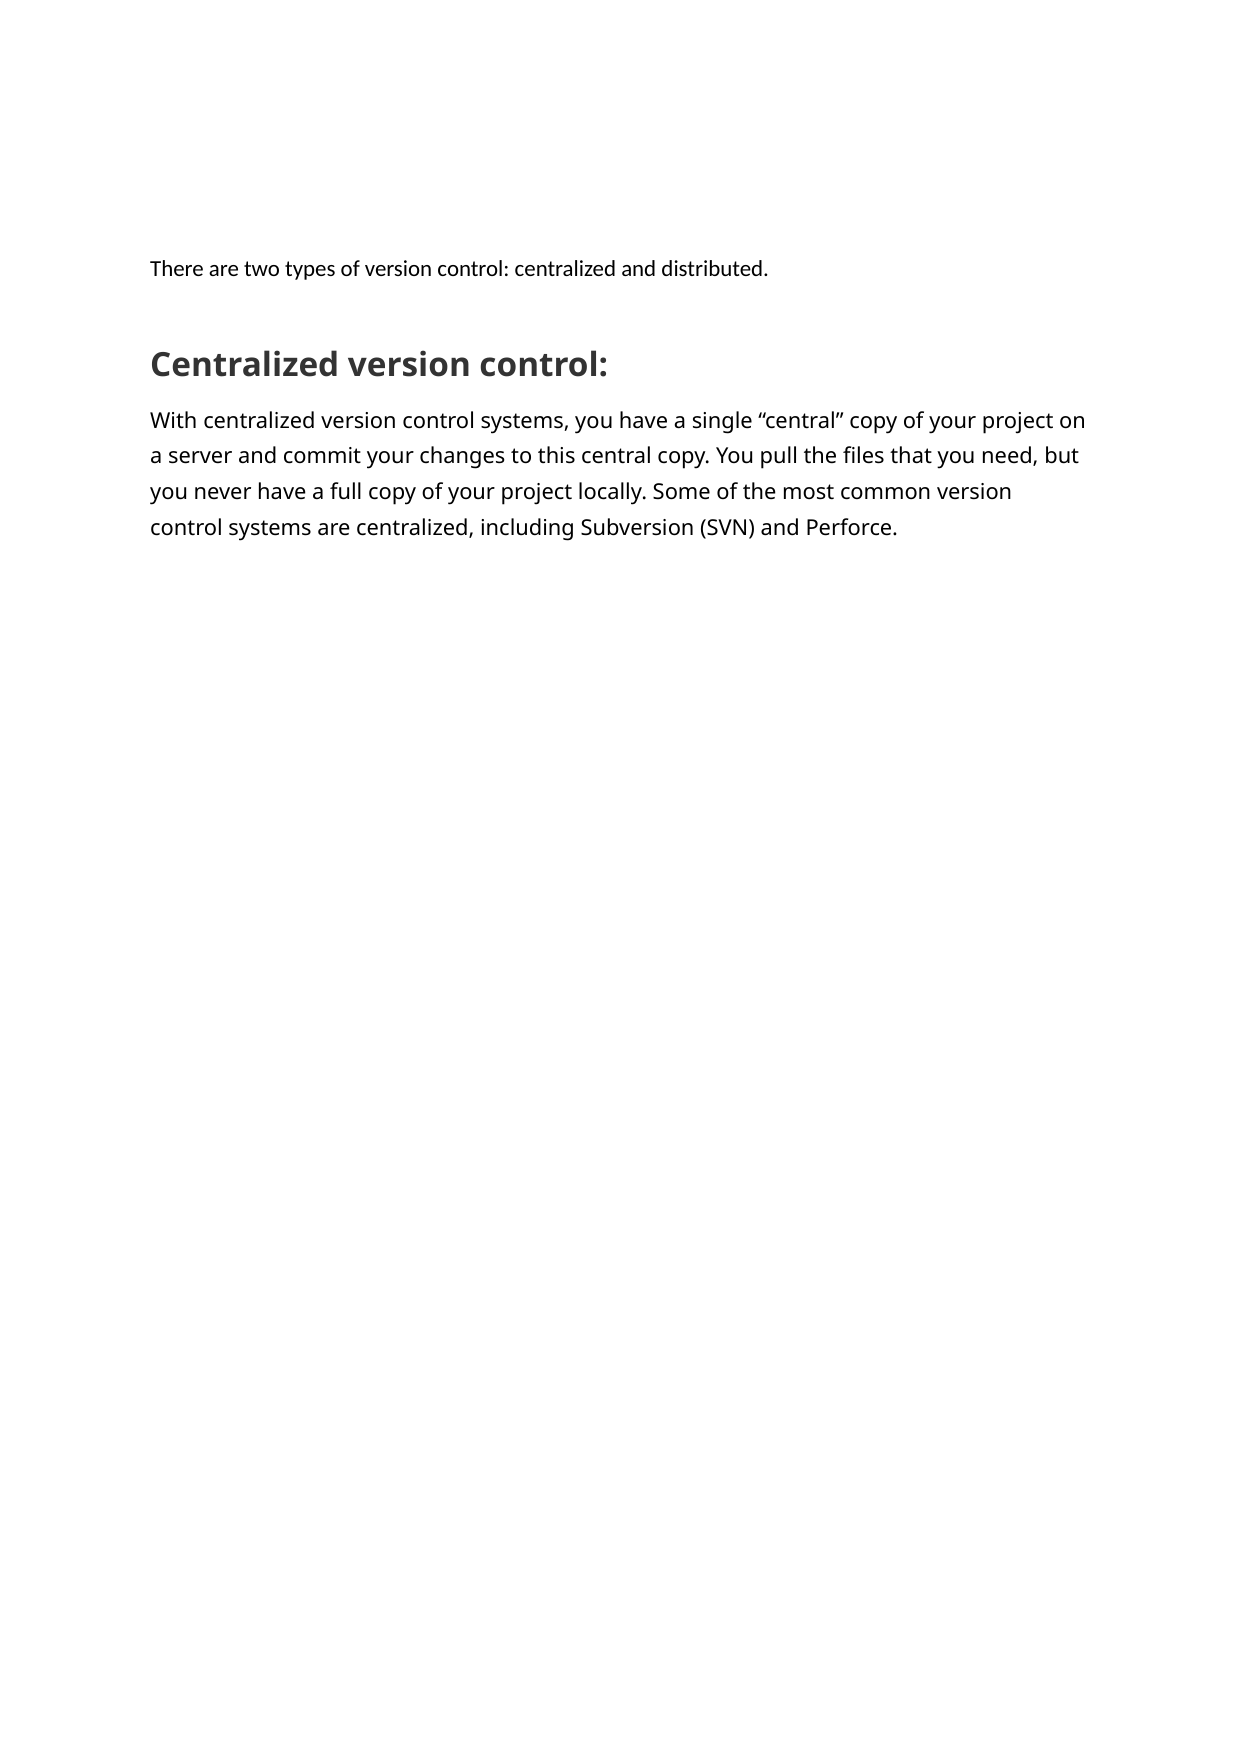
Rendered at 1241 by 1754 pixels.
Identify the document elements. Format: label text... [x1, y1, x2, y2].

text There are two types of version control: centralized and distributed. [150, 254, 1090, 283]
text With centralized version control systems, you have a single “central” copy of your project on a server and commit your changes to this central copy. You pull the files that you need, but you never have a full copy of your project locally. Some of the most common version control systems are centralized, including Subversion (SVN) and Perforce. [150, 404, 1090, 542]
subtitle Centralized version control: [150, 340, 1090, 386]
